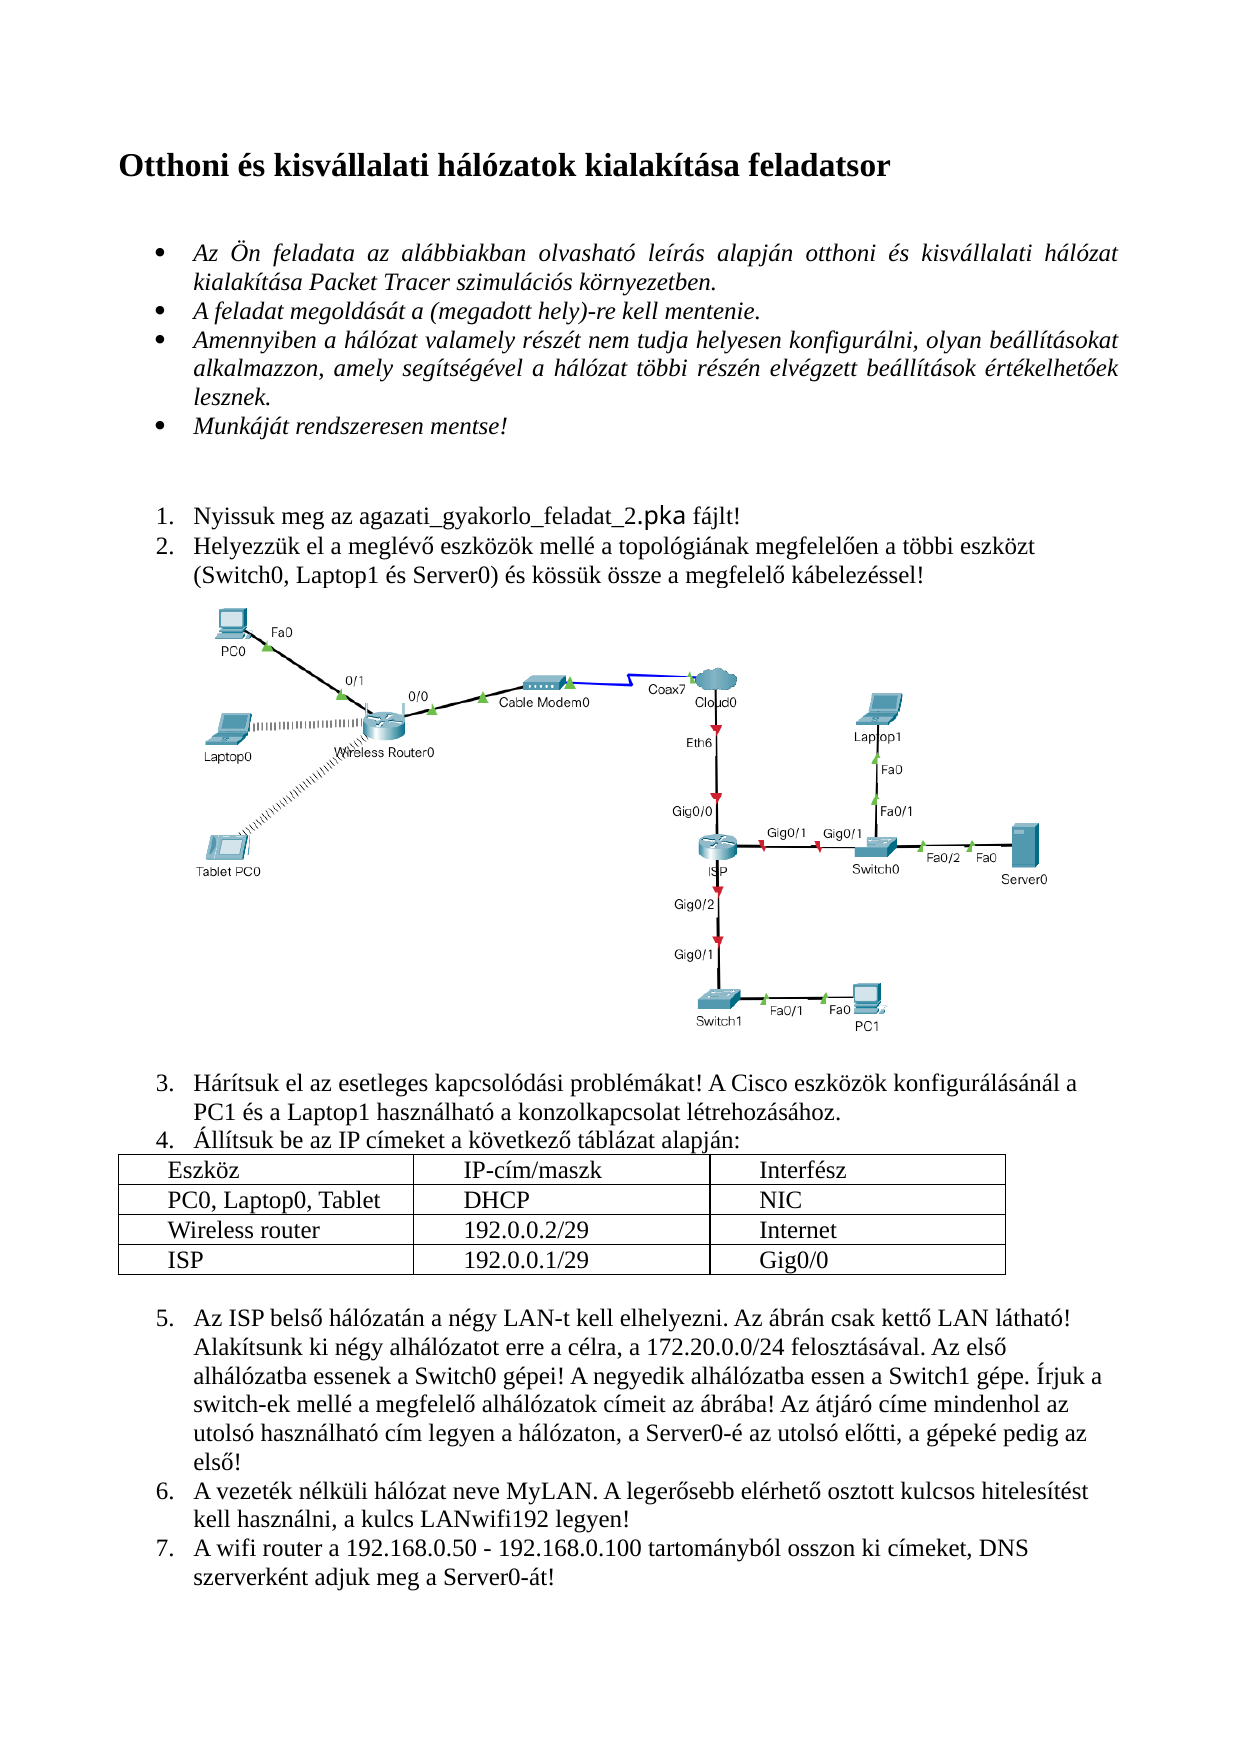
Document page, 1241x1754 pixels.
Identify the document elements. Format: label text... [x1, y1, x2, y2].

table_cell 192.0.0.1/29 [414, 1245, 709, 1273]
list Az Ön feladata az alábbiakban olvasható leírás alapján otthoni és kisvállalati hálózat kialakítása Packet Tracer szimulációs környezetben. [156, 238, 1122, 296]
list A feladat megoldását a (megadott hely)-re kell mentenie. [156, 296, 1122, 325]
list Helyezzük el a meglévő eszközök mellé a topológiának megfelelően a többi eszközt (Switch0, Laptop1 és Server0) és kössük össze a megfelelő kábelezéssel! [156, 531, 1122, 589]
list Állítsuk be az IP címeket a következő táblázat alapján: [156, 1126, 1109, 1154]
table_cell Internet [711, 1215, 1005, 1244]
table_cell Gig0/0 [711, 1245, 1005, 1273]
subtitle Otthoni és kisvállalati hálózatok kialakítása feladatsor [118, 145, 1122, 183]
list Nyissuk meg az agazati_gyakorlo_feladat_2.pka fájlt! [156, 497, 1122, 531]
table_header Eszköz [119, 1155, 413, 1184]
table_cell NIC [711, 1185, 1005, 1214]
picture [193, 588, 1058, 1051]
list A vezeték nélküli hálózat neve MyLAN. A legerősebb elérhető osztott kulcsos hitelesítést kell használni, a kulcs LANwifi192 legyen! [156, 1476, 1122, 1533]
table_header Interfész [711, 1155, 1005, 1184]
list Munkáját rendszeresen mentse! [156, 411, 1122, 440]
table_cell ISP [119, 1245, 413, 1273]
list A wifi router a 192.168.0.50 - 192.168.0.100 tartományból osszon ki címeket, DNS szerverként adjuk meg a Server0-át! [156, 1533, 1122, 1591]
list Hárítsuk el az esetleges kapcsolódási problémákat! A Cisco eszközök konfigurálásánál a PC1 és a Laptop1 használható a konzolkapcsolat létrehozásához. [156, 1068, 1122, 1126]
table_cell DHCP [414, 1185, 709, 1214]
list Az ISP belső hálózatán a négy LAN-t kell elhelyezni. Az ábrán csak kettő LAN látható!Alakítsunk ki négy alhálózatot erre a célra, a 172.20.0.0/24 felosztásával. Az első alhálózatba essenek a Switch0 gépei! A negyedik alhálózatba essen a Switch1 gépe. Írjuk a switch-ek mellé a megfelelő alhálózatok címeit az ábrába! Az átjáró címe mindenhol az utolsó használható cím legyen a hálózaton, a Server0-é az utolsó előtti, a gépeké pedig az első! [156, 1303, 1122, 1476]
table_header IP-cím/maszk [414, 1155, 709, 1184]
table_cell PC0, Laptop0, Tablet [119, 1185, 413, 1214]
list Amennyiben a hálózat valamely részét nem tudja helyesen konfigurálni, olyan beállításokat alkalmazzon, amely segítségével a hálózat többi részén elvégzett beállítások értékelhetőek lesznek. [156, 325, 1122, 411]
table_cell 192.0.0.2/29 [414, 1215, 709, 1244]
table_cell Wireless router [119, 1215, 413, 1244]
